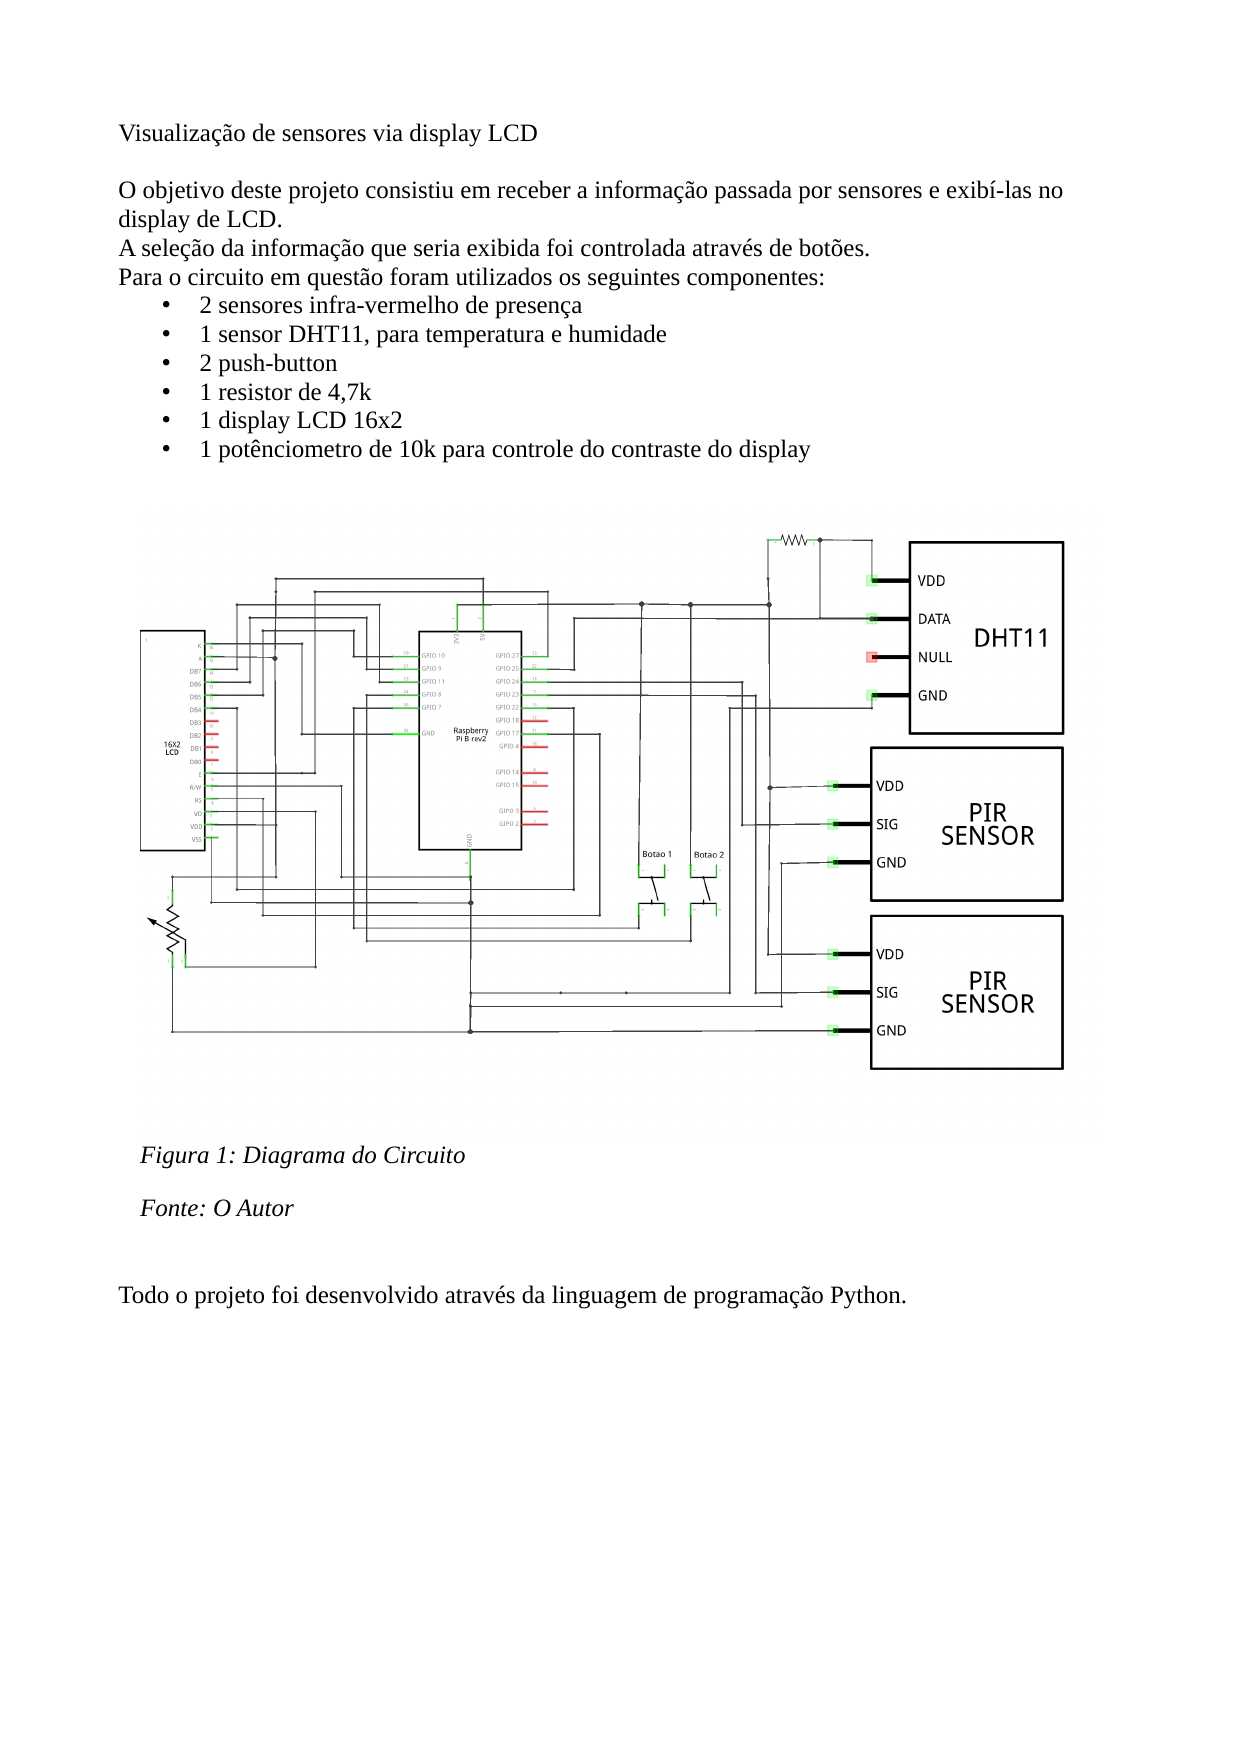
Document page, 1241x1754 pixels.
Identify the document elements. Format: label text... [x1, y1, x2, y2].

list 2 push-button [162, 348, 1122, 377]
list 1 potênciometro de 10k para controle do contraste do display [162, 434, 1122, 463]
text Figura 1: Diagrama do Circuito [140, 1140, 1100, 1168]
list 1 sensor DHT11, para temperatura e humidade [162, 319, 1122, 348]
list 2 sensores infra-vermelho de presença [162, 291, 1122, 319]
text Para o circuito em questão foram utilizados os seguintes componentes: [118, 262, 1122, 291]
text Visualização de sensores via display LCD [118, 118, 1122, 147]
text O objetivo deste projeto consistiu em receber a informação passada por sensores e exibí-las no display de LCD. [118, 176, 1122, 233]
picture [140, 504, 1101, 1140]
list 1 resistor de 4,7k [162, 377, 1122, 406]
text Fonte: O Autor [140, 1193, 1100, 1222]
list 1 display LCD 16x2 [162, 406, 1122, 434]
text A seleção da informação que seria exibida foi controlada através de botões. [118, 233, 1122, 262]
text Todo o projeto foi desenvolvido através da linguagem de programação Python. [118, 1280, 1122, 1308]
